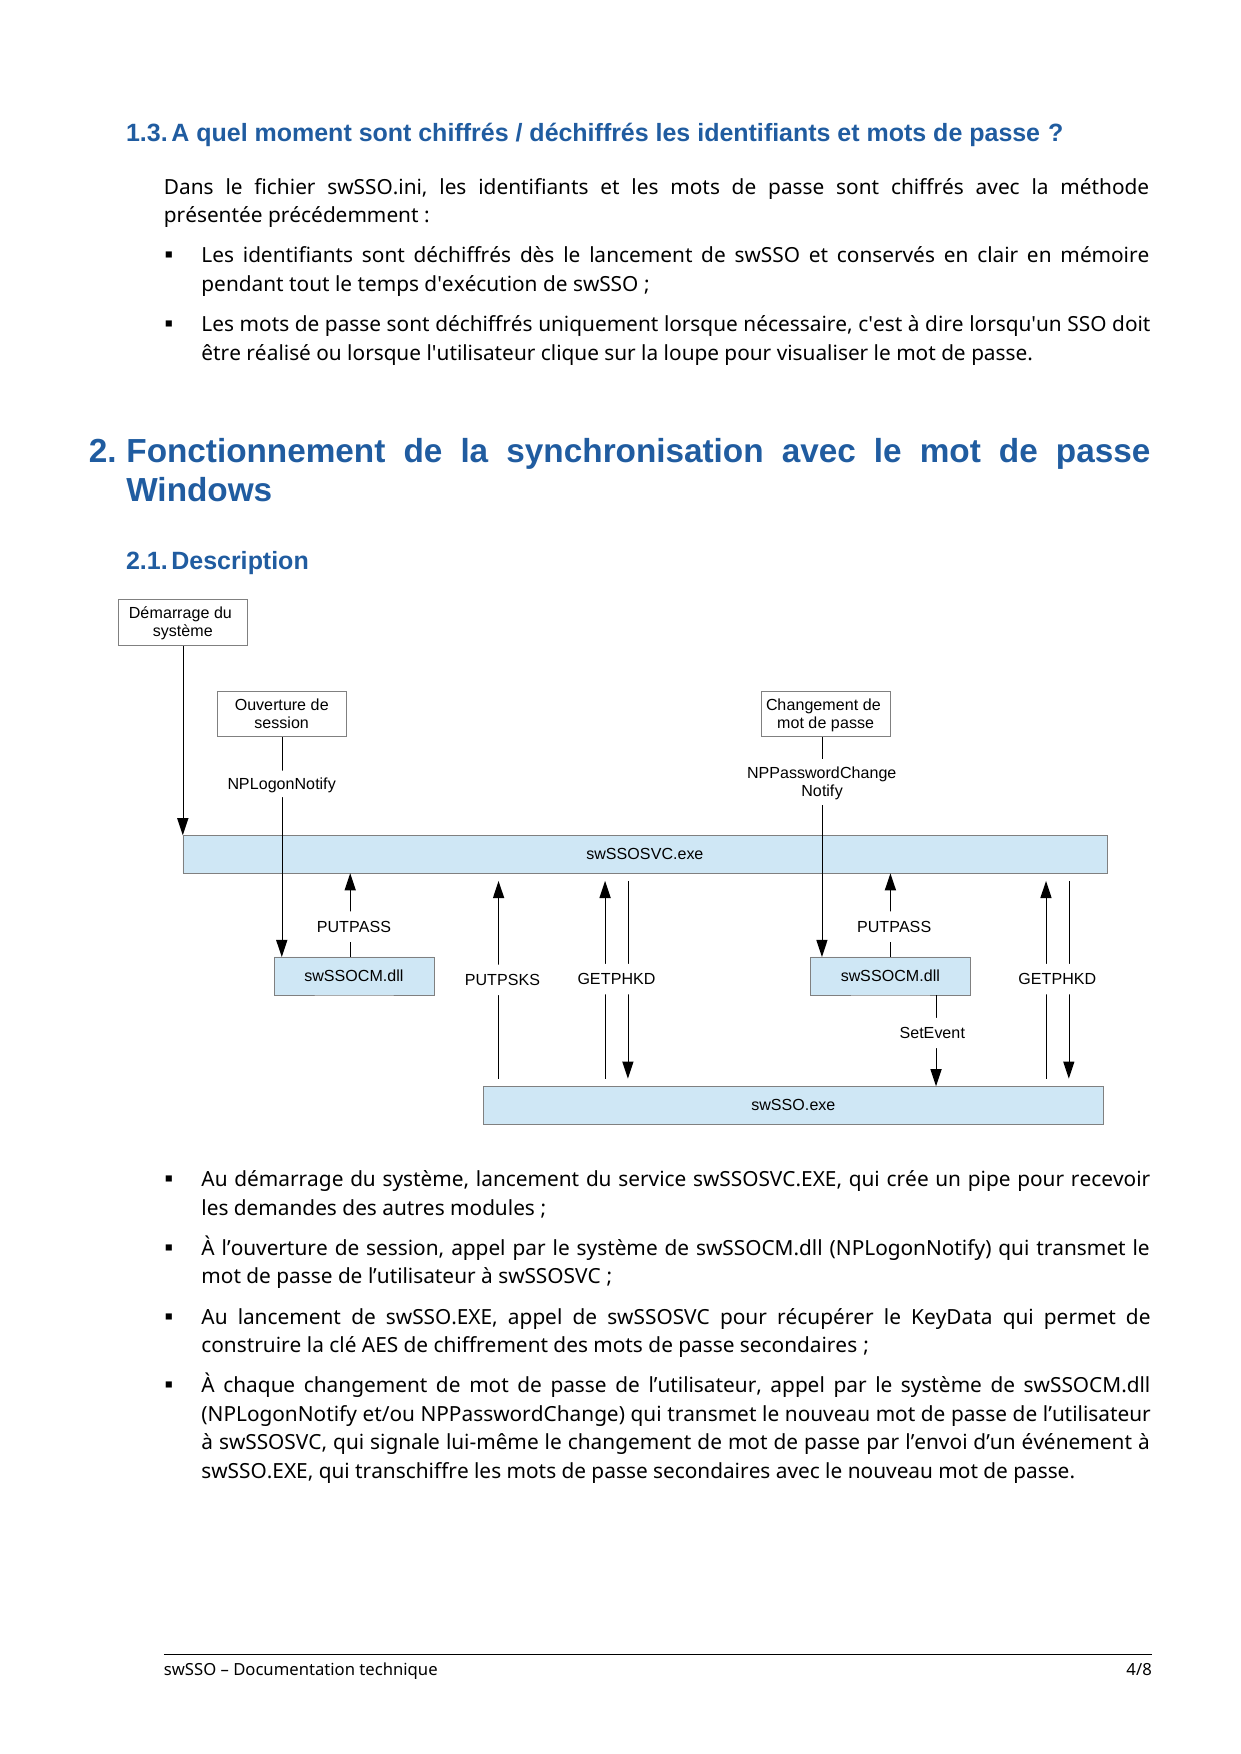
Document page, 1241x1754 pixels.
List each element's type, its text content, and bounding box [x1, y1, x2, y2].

list À chaque changement de mot de passe de l’utilisateur, appel par le système de swSSOCM.dll (NPLogonNotify et/ou NPPasswordChange) qui transmet le nouveau mot de passe de l’utilisateur à swSSOSVC, qui signale lui-même le changement de mot de passe par l’envoi d’un événement à swSSO.EXE, qui transchiffre les mots de passe secondaires avec le nouveau mot de passe. [164, 1371, 1152, 1484]
list À l’ouverture de session, appel par le système de swSSOCM.dll (NPLogonNotify) qui transmet le mot de passe de l’utilisateur à swSSOSVC ; [164, 1233, 1152, 1290]
list Au lancement de swSSO.EXE, appel de swSSOSVC pour récupérer le KeyData qui permet de construire la clé AES de chiffrement des mots de passe secondaires ; [164, 1302, 1152, 1359]
list Au démarrage du système, lancement du service swSSOSVC.EXE, qui crée un pipe pour recevoir les demandes des autres modules ; [164, 1164, 1152, 1221]
subtitle A quel moment sont chiffrés / déchiffrés les identifiants et mots de passe ? [126, 118, 1152, 147]
list Les identifiants sont déchiffrés dès le lancement de swSSO et conservés en clair en mémoire pendant tout le temps d'exécution de swSSO ; [164, 241, 1152, 297]
subtitle Fonctionnement de la synchronisation avec le mot de passe Windows [89, 431, 1152, 508]
subtitle Description [126, 546, 1152, 574]
list Les mots de passe sont déchiffrés uniquement lorsque nécessaire, c'est à dire lorsqu'un SSO doit être réalisé ou lorsque l'utilisateur clique sur la loupe pour visualiser le mot de passe. [164, 309, 1152, 366]
text Dans le fichier swSSO.ini, les identifiants et les mots de passe sont chiffrés avec la méthode présentée précédemment : [164, 172, 1152, 229]
